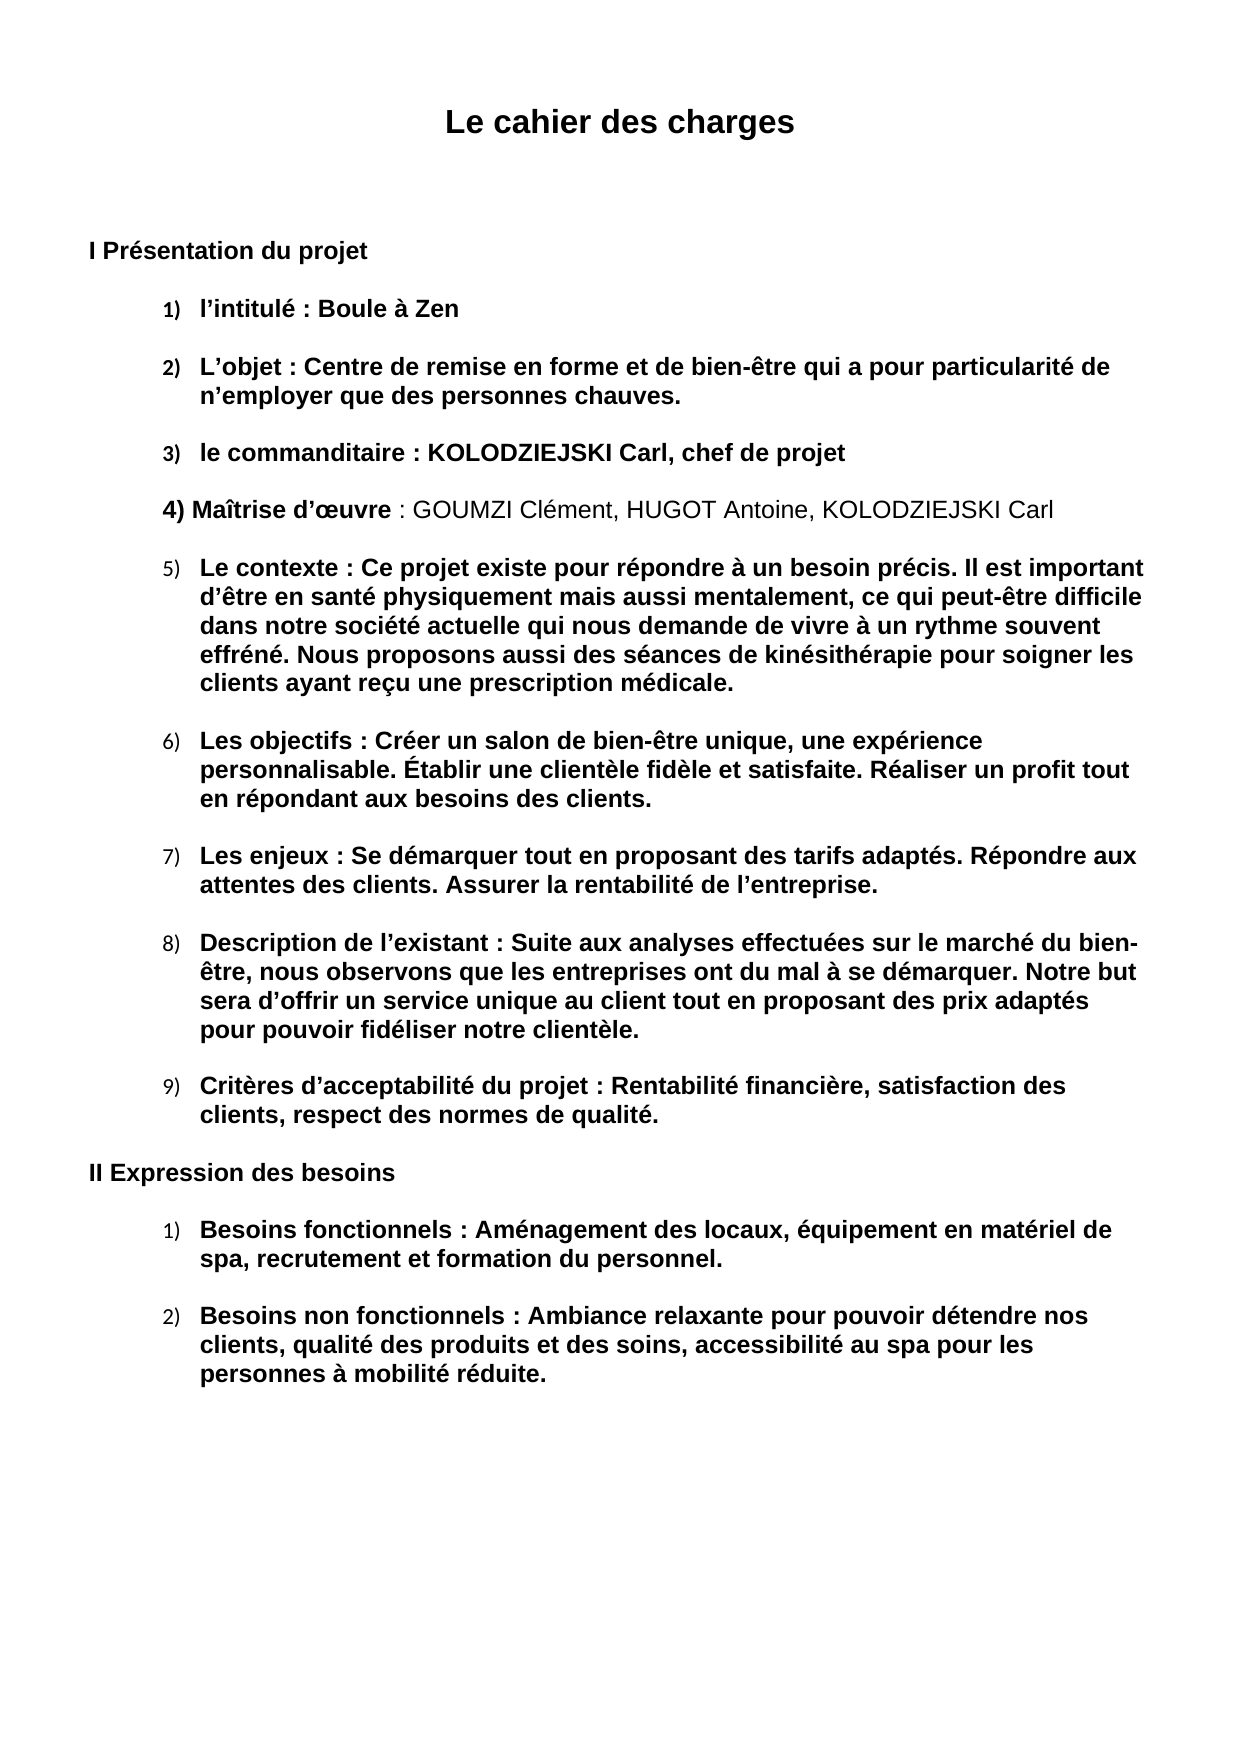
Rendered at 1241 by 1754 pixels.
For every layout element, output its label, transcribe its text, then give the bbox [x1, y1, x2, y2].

list Les objectifs : Créer un salon de bien-être unique, une expérience personnalisable. Établir une clientèle fidèle et satisfaite. Réaliser un profit tout en répondant aux besoins des clients. [162, 726, 1152, 812]
list Les enjeux : Se démarquer tout en proposant des tarifs adaptés. Répondre aux attentes des clients. Assurer la rentabilité de l’entreprise. [162, 841, 1152, 899]
list Le contexte : Ce projet existe pour répondre à un besoin précis. Il est important d’être en santé physiquement mais aussi mentalement, ce qui peut-être difficile dans notre société actuelle qui nous demande de vivre à un rythme souvent effréné. Nous proposons aussi des séances de kinésithérapie pour soigner les clients ayant reçu une prescription médicale. [162, 553, 1152, 697]
text II Expression des besoins [89, 1158, 1152, 1187]
list L’objet : Centre de remise en forme et de bien-être qui a pour particularité de n’employer que des personnes chauves. [162, 352, 1152, 409]
list Besoins fonctionnels : Aménagement des locaux, équipement en matériel de spa, recrutement et formation du personnel. [162, 1215, 1152, 1273]
text I Présentation du projet [89, 236, 1152, 265]
list l’intitulé : Boule à Zen [162, 294, 1152, 323]
text 4) Maîtrise d’œuvre : GOUMZI Clément, HUGOT Antoine, KOLODZIEJSKI Carl [89, 495, 1152, 524]
list Description de l’existant : Suite aux analyses effectuées sur le marché du bien-être, nous observons que les entreprises ont du mal à se démarquer. Notre but sera d’offrir un service unique au client tout en proposant des prix adaptés pour pouvoir fidéliser notre clientèle. [162, 928, 1152, 1043]
list Critères d’acceptabilité du projet : Rentabilité financière, satisfaction des clients, respect des normes de qualité. [162, 1071, 1152, 1129]
list Besoins non fonctionnels : Ambiance relaxante pour pouvoir détendre nos clients, qualité des produits et des soins, accessibilité au spa pour les personnes à mobilité réduite. [162, 1301, 1152, 1387]
list le commanditaire : KOLODZIEJSKI Carl, chef de projet [162, 437, 1152, 467]
text Le cahier des charges [89, 102, 1152, 140]
